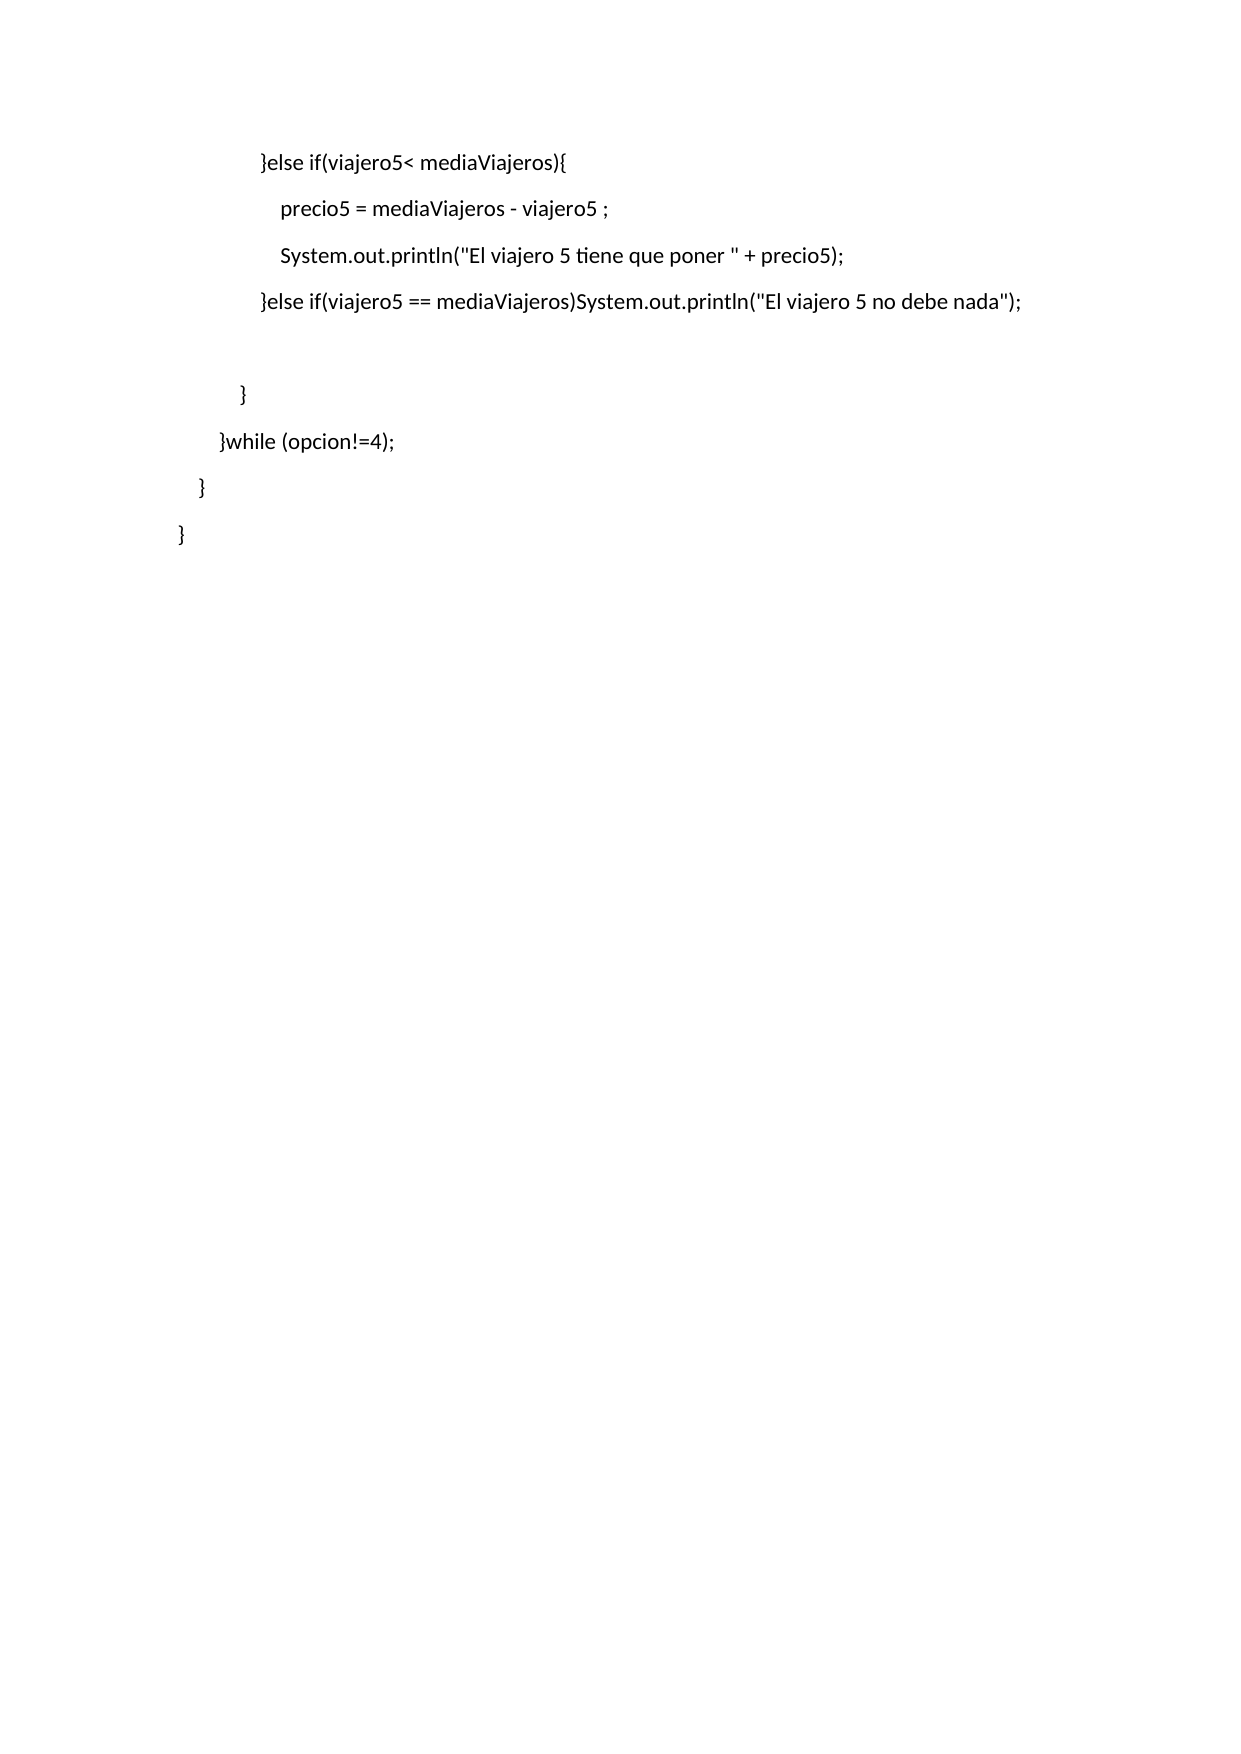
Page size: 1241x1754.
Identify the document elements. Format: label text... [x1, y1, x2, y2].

text precio5 = mediaViajeros - viajero5 ; [177, 194, 1063, 222]
text System.out.println("El viajero 5 tiene que poner " + precio5); [177, 241, 1063, 269]
text } [177, 473, 1063, 502]
text }while (opcion!=4); [177, 427, 1063, 455]
text }else if(viajero5< mediaViajeros){ [177, 148, 1063, 176]
text }else if(viajero5 == mediaViajeros)System.out.println("El viajero 5 no debe nada"); [177, 287, 1063, 315]
text } [177, 380, 1063, 408]
text } [177, 520, 1063, 548]
